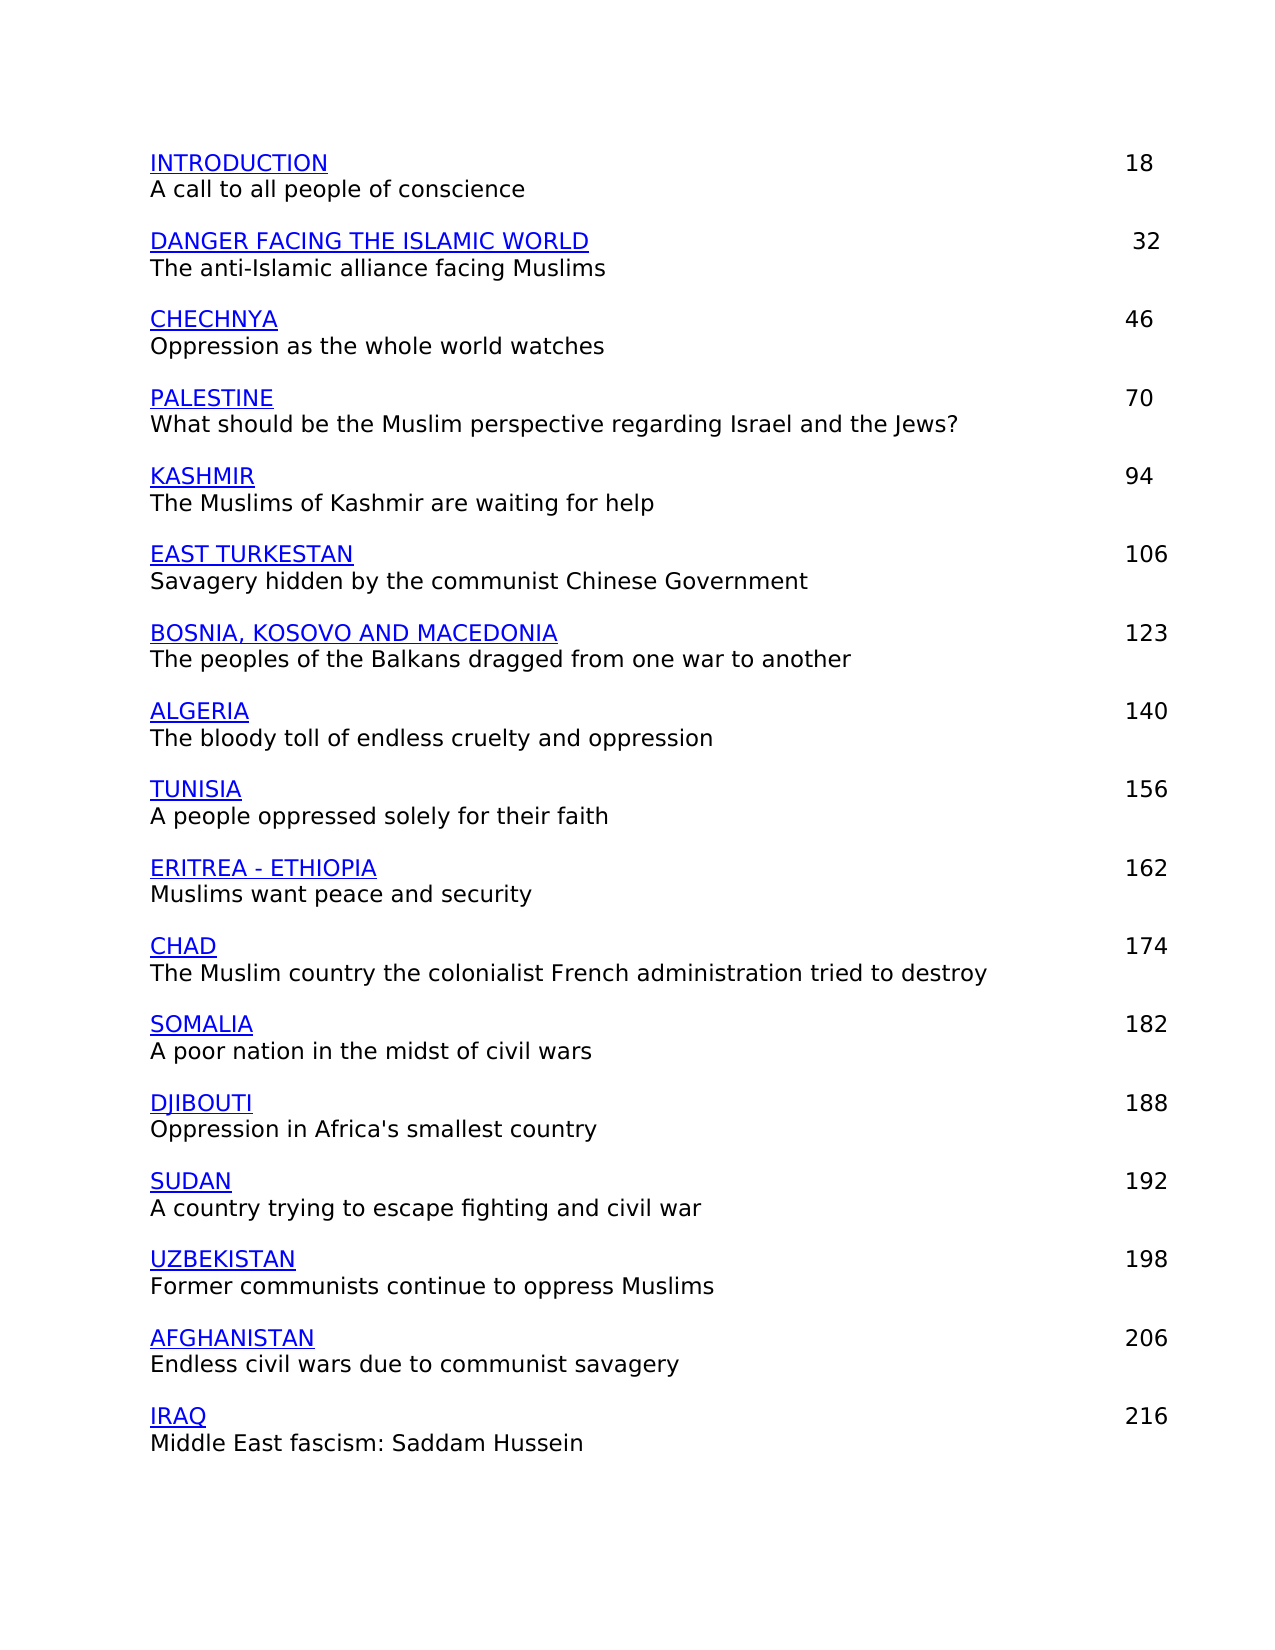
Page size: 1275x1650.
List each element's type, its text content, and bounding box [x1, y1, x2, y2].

text SUDAN 192 A country trying to escape fighting and civil war [150, 1168, 1200, 1222]
text TUNISIA 156 A people oppressed solely for their faith [150, 777, 1200, 830]
text PALESTINE 70 What should be the Muslim perspective regarding Israel and the Jews? [150, 385, 1200, 438]
text DJIBOUTI 188 Oppression in Africa's smallest country [150, 1090, 1200, 1143]
text INTRODUCTION 18 A call to all people of conscience [150, 150, 1200, 203]
text DANGER FACING THE ISLAMIC WORLD 32 The anti-Islamic alliance facing Muslims [150, 228, 1200, 282]
text CHECHNYA 46 Oppression as the whole world watches [150, 307, 1200, 360]
text ALGERIA 140 The bloody toll of endless cruelty and oppression [150, 698, 1200, 752]
text AFGHANISTAN 206 Endless civil wars due to communist savagery [150, 1325, 1200, 1378]
text IRAQ 216 Middle East fascism: Saddam Hussein [150, 1403, 1200, 1457]
text KASHMIR 94 The Muslims of Kashmir are waiting for help [150, 463, 1200, 517]
text CHAD 174 The Muslim country the colonialist French administration tried to destroy [150, 933, 1200, 987]
text BOSNIA, KOSOVO AND MACEDONIA 123 The peoples of the Balkans dragged from one war to another [150, 620, 1200, 673]
text UZBEKISTAN 198 Former communists continue to oppress Muslims [150, 1247, 1200, 1300]
text ERITREA - ETHIOPIA 162 Muslims want peace and security [150, 855, 1200, 908]
text EAST TURKESTAN 106 Savagery hidden by the communist Chinese Government [150, 542, 1200, 595]
text SOMALIA 182 A poor nation in the midst of civil wars [150, 1012, 1200, 1065]
